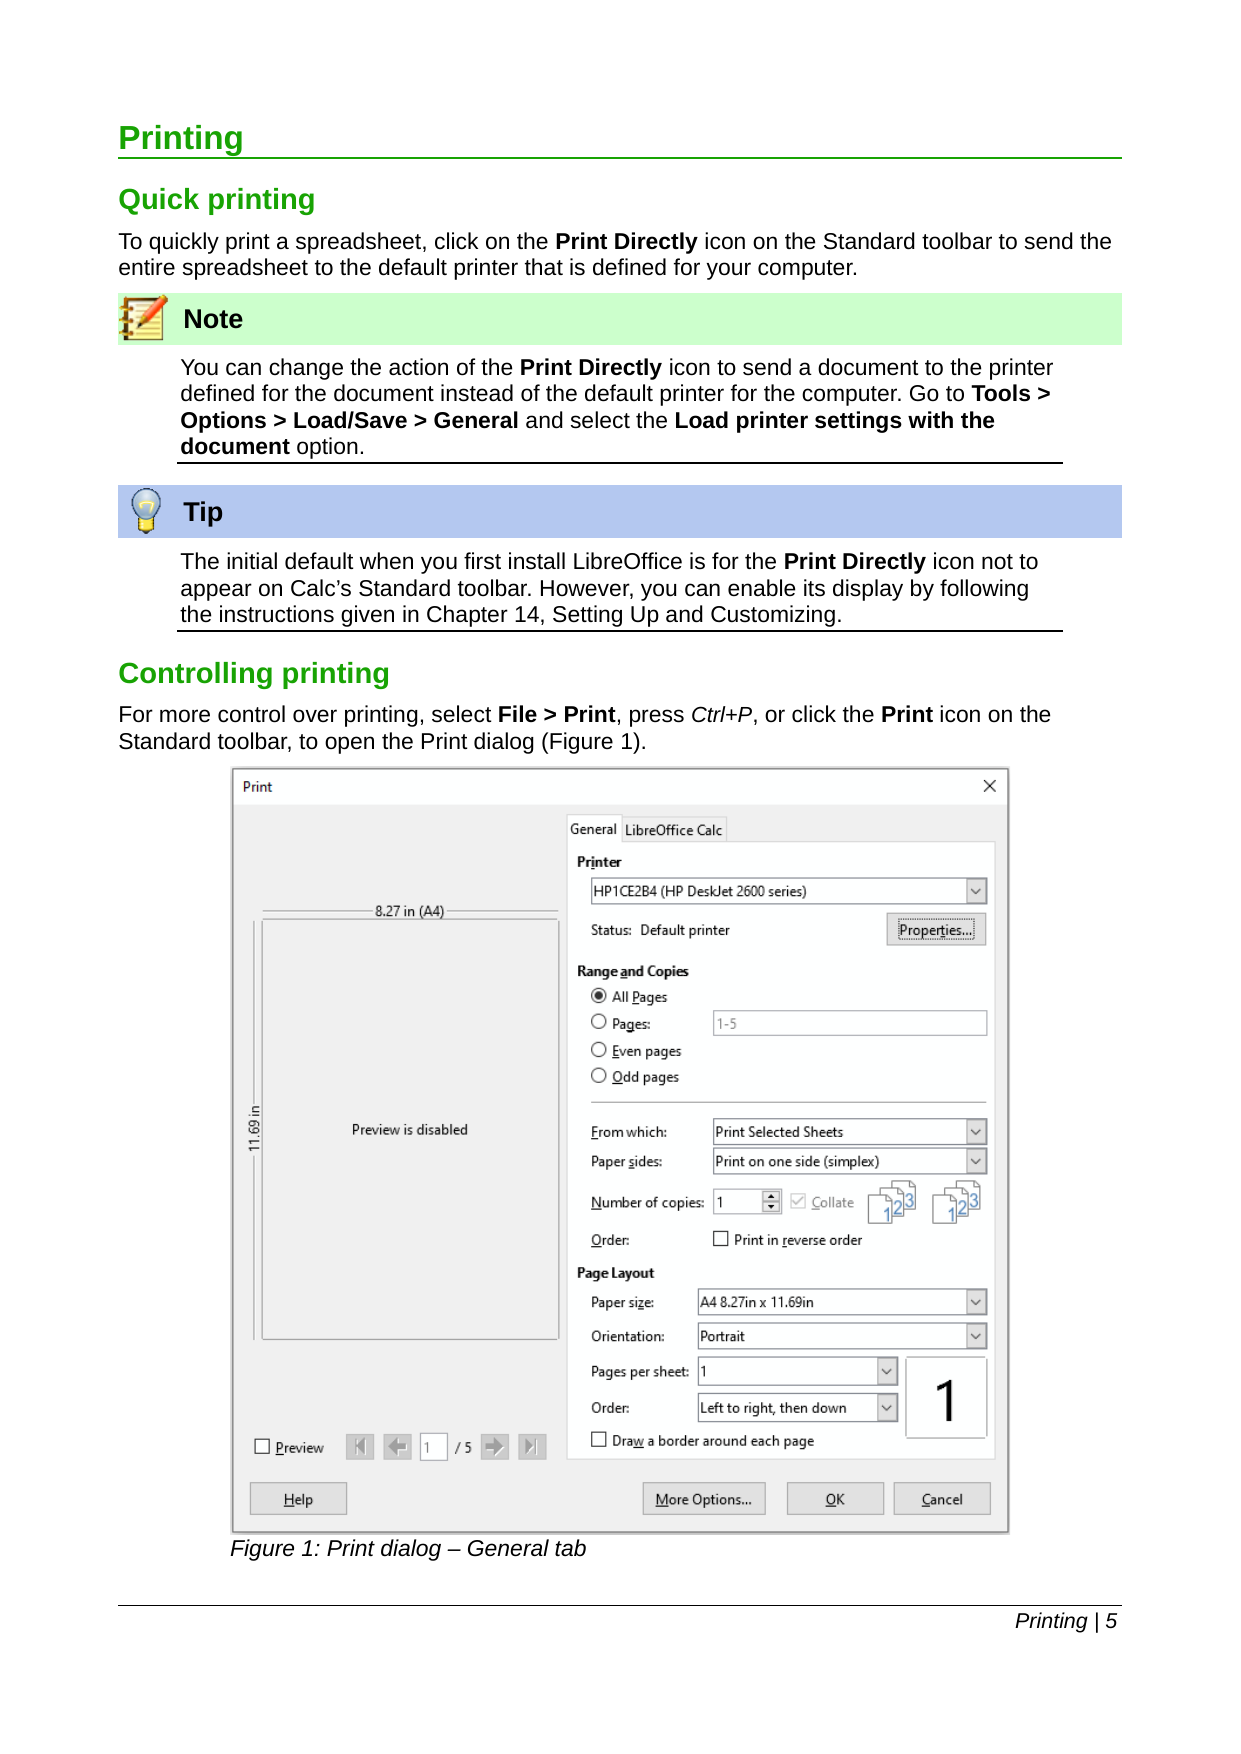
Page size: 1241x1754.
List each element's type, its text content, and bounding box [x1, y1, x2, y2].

text To quickly print a spreadsheet, click on the Print Directly icon on the Standard toolbar to send the entire spreadsheet to the default printer that is defined for your computer. [118, 228, 1122, 280]
subtitle Quick printing [118, 182, 1122, 216]
picture [230, 766, 1011, 1535]
text The initial default when you first install LibreOffice is for the Print Directly icon not to appear on Calc’s Standard toolbar. However, you can enable its display by following the instructions given in Chapter 14, Setting Up and Customizing. [177, 545, 1063, 630]
text For more control over printing, select File > Print, press Ctrl+P, or click the Print icon on the Standard toolbar, to open the Print dialog (Figure 1). [118, 701, 1122, 754]
subtitle Tip [118, 485, 1122, 538]
picture [119, 486, 170, 537]
subtitle Controlling printing [118, 656, 1122, 689]
picture [119, 293, 170, 344]
text Figure 1: Print dialog – General tab [230, 1535, 1010, 1561]
subtitle Printing [118, 118, 1122, 157]
text You can change the action of the Print Directly icon to send a document to the printer defined for the document instead of the default printer for the computer. Go to Tools > Options > Load/Save > General and select the Load printer settings with the document option. [177, 351, 1063, 462]
subtitle Note [118, 293, 1122, 345]
